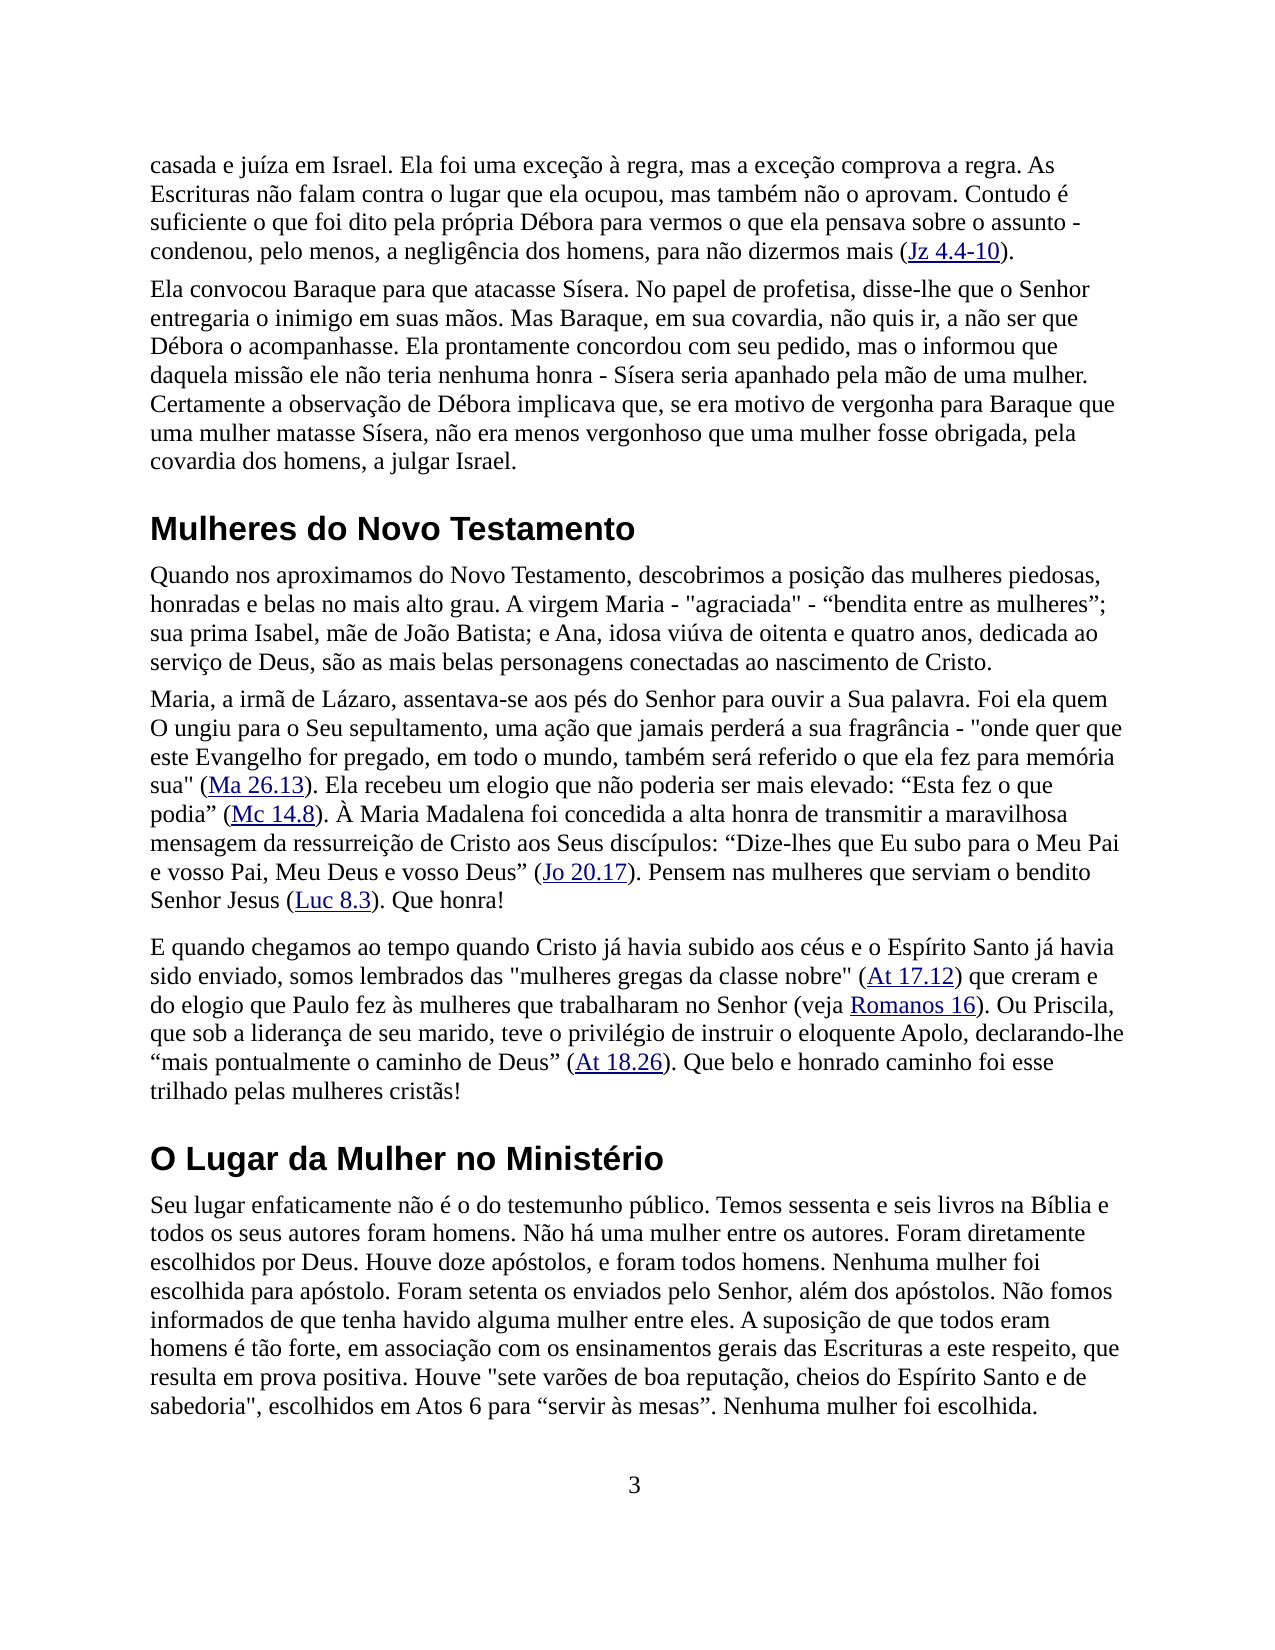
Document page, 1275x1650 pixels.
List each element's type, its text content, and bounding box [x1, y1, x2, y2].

text Ela convocou Baraque para que atacasse Sísera. No papel de profetisa, disse-lhe que o Senhor entregaria o inimigo em suas mãos. Mas Baraque, em sua covardia, não quis ir, a não ser que Débora o acompanhasse. Ela prontamente concordou com seu pedido, mas o informou que daquela missão ele não teria nenhuma honra - Sísera seria apanhado pela mão de uma mulher. Certamente a observação de Débora implicava que, se era motivo de vergonha para Baraque que uma mulher matasse Sísera, não era menos vergonhoso que uma mulher fosse obrigada, pela covardia dos homens, a julgar Israel. [150, 274, 1125, 475]
subtitle Mulheres do Novo Testamento [150, 509, 1125, 548]
subtitle O Lugar da Mulher no Ministério [150, 1139, 1125, 1177]
text casada e juíza em Israel. Ela foi uma exceção à regra, mas a exceção comprova a regra. As Escrituras não falam contra o lugar que ela ocupou, mas também não o aprovam. Contudo é suficiente o que foi dito pela própria Débora para vermos o que ela pensava sobre o assunto - condenou, pelo menos, a negligência dos homens, para não dizermos mais (Jz 4.4-10). [150, 150, 1125, 265]
text Quando nos aproximamos do Novo Testamento, descobrimos a posição das mulheres piedosas, honradas e belas no mais alto grau. A virgem Maria - "agraciada" - “bendita entre as mulheres”; sua prima Isabel, mãe de João Batista; e Ana, idosa viúva de oitenta e quatro anos, dedicada ao serviço de Deus, são as mais belas personagens conectadas ao nascimento de Cristo. [150, 560, 1125, 675]
text Seu lugar enfaticamente não é o do testemunho público. Temos sessenta e seis livros na Bíblia e todos os seus autores foram homens. Não há uma mulher entre os autores. Foram diretamente escolhidos por Deus. Houve doze apóstolos, e foram todos homens. Nenhuma mulher foi escolhida para apóstolo. Foram setenta os enviados pelo Senhor, além dos apóstolos. Não fomos informados de que tenha havido alguma mulher entre eles. A suposição de que todos eram homens é tão forte, em associação com os ensinamentos gerais das Escrituras a este respeito, que resulta em prova positiva. Houve "sete varões de boa reputação, cheios do Espírito Santo e de sabedoria", escolhidos em Atos 6 para “servir às mesas”. Nenhuma mulher foi escolhida. [150, 1190, 1125, 1420]
text Maria, a irmã de Lázaro, assentava-se aos pés do Senhor para ouvir a Sua palavra. Foi ela quem O ungiu para o Seu sepultamento, uma ação que jamais perderá a sua fragrância - "onde quer que este Evangelho for pregado, em todo o mundo, também será referido o que ela fez para memória sua" (Ma 26.13). Ela recebeu um elogio que não poderia ser mais elevado: “Esta fez o que podia” (Mc 14.8). À Maria Madalena foi concedida a alta honra de transmitir a maravilhosa mensagem da ressurreição de Cristo aos Seus discípulos: “Dize-lhes que Eu subo para o Meu Pai e vosso Pai, Meu Deus e vosso Deus” (Jo 20.17). Pensem nas mulheres que serviam o bendito Senhor Jesus (Luc 8.3). Que honra! [150, 684, 1125, 914]
text E quando chegamos ao tempo quando Cristo já havia subido aos céus e o Espírito Santo já havia sido enviado, somos lembrados das "mulheres gregas da classe nobre" (At 17.12) que creram e do elogio que Paulo fez às mulheres que trabalharam no Senhor (veja Romanos 16). Ou Priscila, que sob a liderança de seu marido, teve o privilégio de instruir o eloquente Apolo, declarando-lhe “mais pontualmente o caminho de Deus” (At 18.26). Que belo e honrado caminho foi esse trilhado pelas mulheres cristãs! [150, 932, 1125, 1105]
